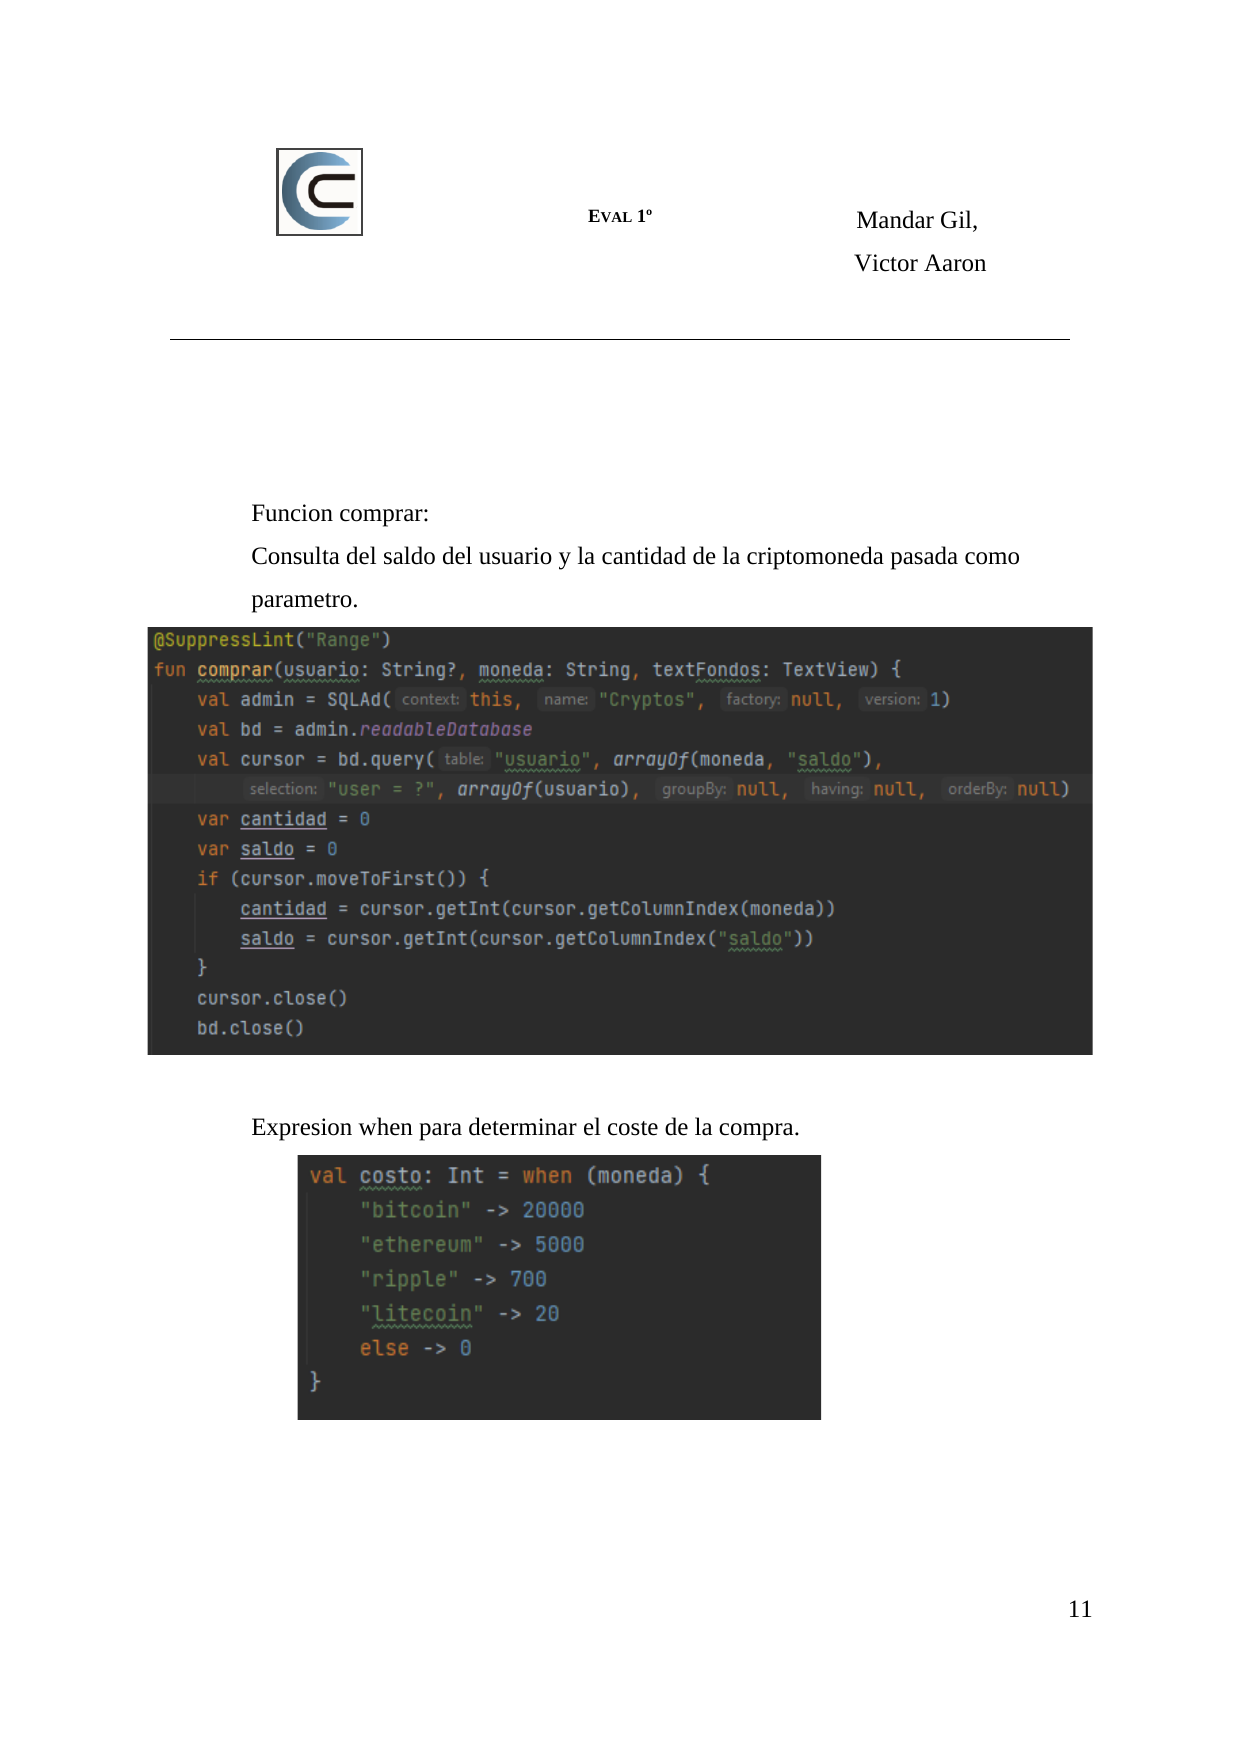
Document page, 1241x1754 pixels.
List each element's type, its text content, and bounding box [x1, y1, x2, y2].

picture [279, 150, 361, 234]
picture [297, 1155, 822, 1420]
text Consulta del saldo del usuario y la cantidad de la criptomoneda pasada como parametro. [148, 541, 1092, 613]
picture [147, 627, 1093, 1055]
text Funcion comprar: [148, 498, 1092, 526]
text Expresion when para determinar el coste de la compra. [148, 1112, 1092, 1141]
